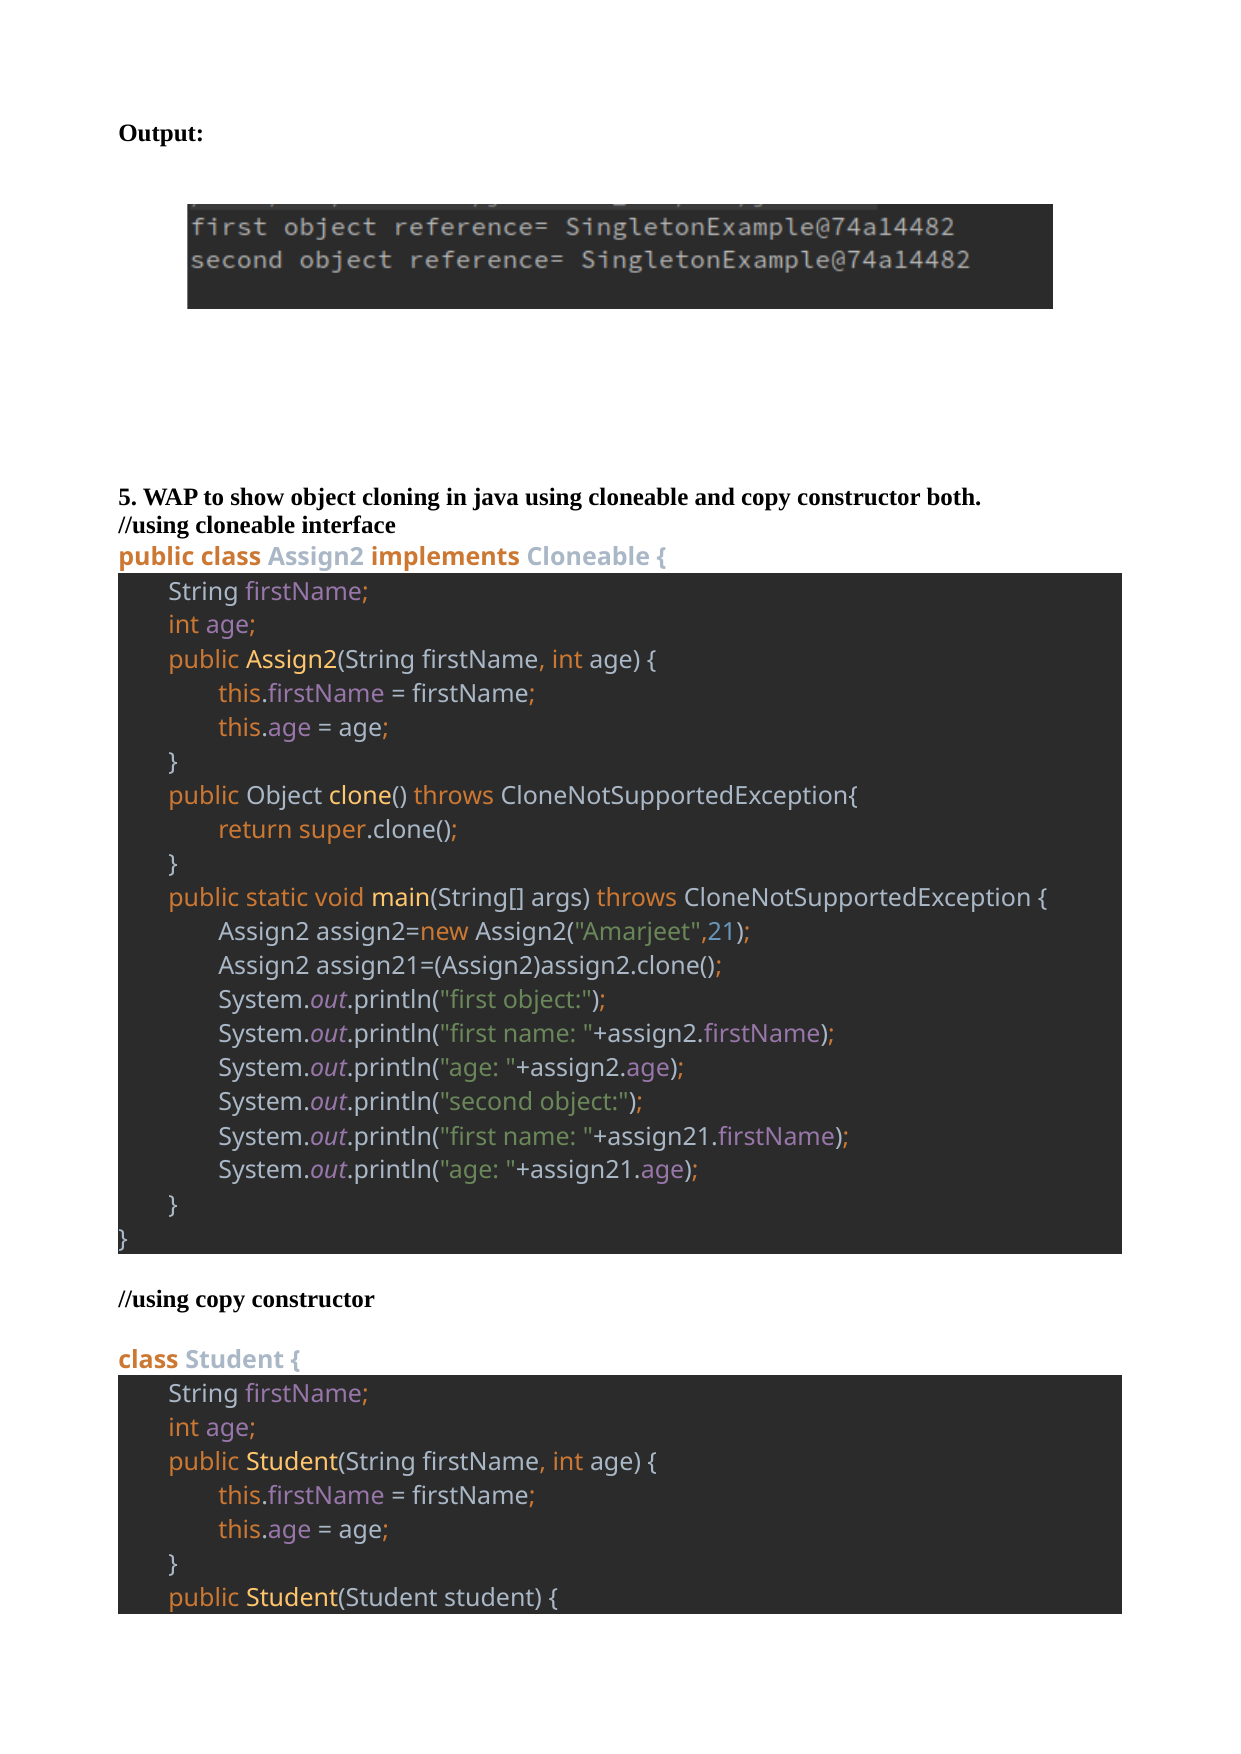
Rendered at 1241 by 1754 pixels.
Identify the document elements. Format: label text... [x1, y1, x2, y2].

text System.out.println("second object:"); [118, 1084, 1122, 1118]
text System.out.println("first object:"); [118, 982, 1122, 1016]
text String firstName; [118, 1375, 1122, 1409]
text } [118, 1546, 1122, 1580]
text System.out.println("age: "+assign2.age); [118, 1050, 1122, 1084]
text this.age = age; [118, 709, 1122, 743]
text this.firstName = firstName; [118, 1478, 1122, 1512]
text System.out.println("first name: "+assign2.firstName); [118, 1016, 1122, 1050]
text int age; [118, 1409, 1122, 1443]
text class Student { [118, 1341, 1122, 1375]
text 5. WAP to show object cloning in java using cloneable and copy constructor both. [118, 482, 1122, 510]
text String firstName; [118, 573, 1122, 607]
text public Object clone() throws CloneNotSupportedException{ [118, 777, 1122, 812]
text } [118, 1186, 1122, 1220]
text this.age = age; [118, 1512, 1122, 1546]
text return super.clone(); [118, 812, 1122, 846]
text //using copy constructor [118, 1284, 1122, 1313]
text public Assign2(String firstName, int age) { [118, 641, 1122, 675]
text this.firstName = firstName; [118, 675, 1122, 709]
text Assign2 assign21=(Assign2)assign2.clone(); [118, 948, 1122, 982]
text public class Assign2 implements Cloneable { [118, 539, 1122, 573]
picture [187, 204, 1053, 309]
text public Student(Student student) { [118, 1580, 1122, 1614]
text Output: [118, 118, 1122, 147]
text Assign2 assign2=new Assign2("Amarjeet",21); [118, 914, 1122, 948]
text } [118, 1220, 1122, 1254]
text //using cloneable interface [118, 510, 1122, 539]
text int age; [118, 607, 1122, 641]
text System.out.println("first name: "+assign21.firstName); [118, 1118, 1122, 1152]
text System.out.println("age: "+assign21.age); [118, 1152, 1122, 1186]
text public static void main(String[] args) throws CloneNotSupportedException { [118, 880, 1122, 914]
text } [118, 846, 1122, 880]
text } [118, 743, 1122, 777]
text public Student(String firstName, int age) { [118, 1443, 1122, 1478]
